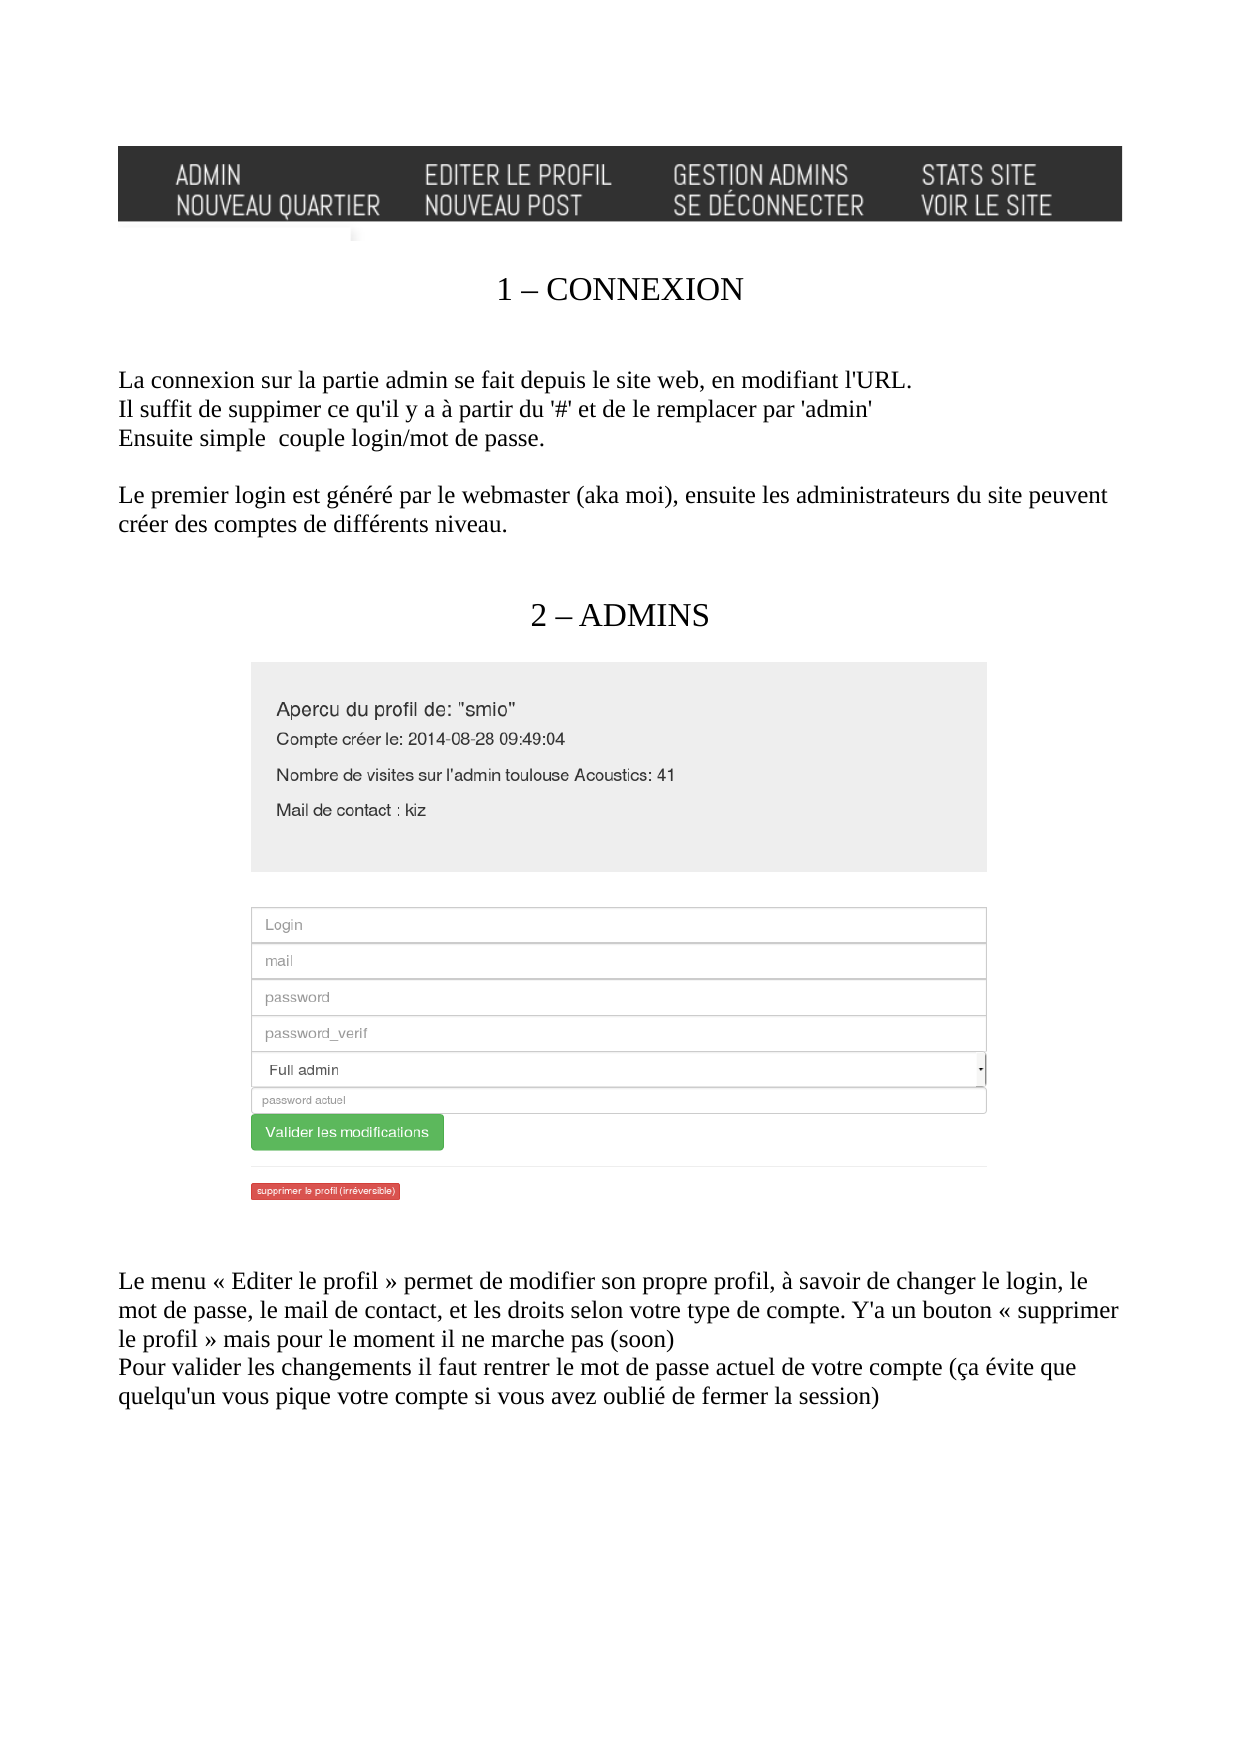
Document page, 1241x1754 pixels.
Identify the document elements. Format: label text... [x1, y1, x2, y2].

text Le menu « Editer le profil » permet de modifier son propre profil, à savoir de changer le login, le mot de passe, le mail de contact, et les droits selon votre type de compte. Y'a un bouton « supprimer le profil » mais pour le moment il ne marche pas (soon) [118, 1266, 1122, 1352]
text 1 – CONNEXION [118, 269, 1122, 308]
text Le premier login est généré par le webmaster (aka moi), ensuite les administrateurs du site peuvent créer des comptes de différents niveau. [118, 480, 1122, 538]
text Pour valider les changements il faut rentrer le mot de passe actuel de votre compte (ça évite que quelqu'un vous pique votre compte si vous avez oublié de fermer la session) [118, 1352, 1122, 1410]
picture [246, 662, 994, 1207]
text Il suffit de suppimer ce qu'il y a à partir du '#' et de le remplacer par 'admin' [118, 394, 1122, 423]
text 2 – ADMINS [118, 595, 1122, 634]
picture [118, 146, 1123, 241]
text La connexion sur la partie admin se fait depuis le site web, en modifiant l'URL. [118, 365, 1122, 394]
text Ensuite simple couple login/mot de passe. [118, 423, 1122, 452]
